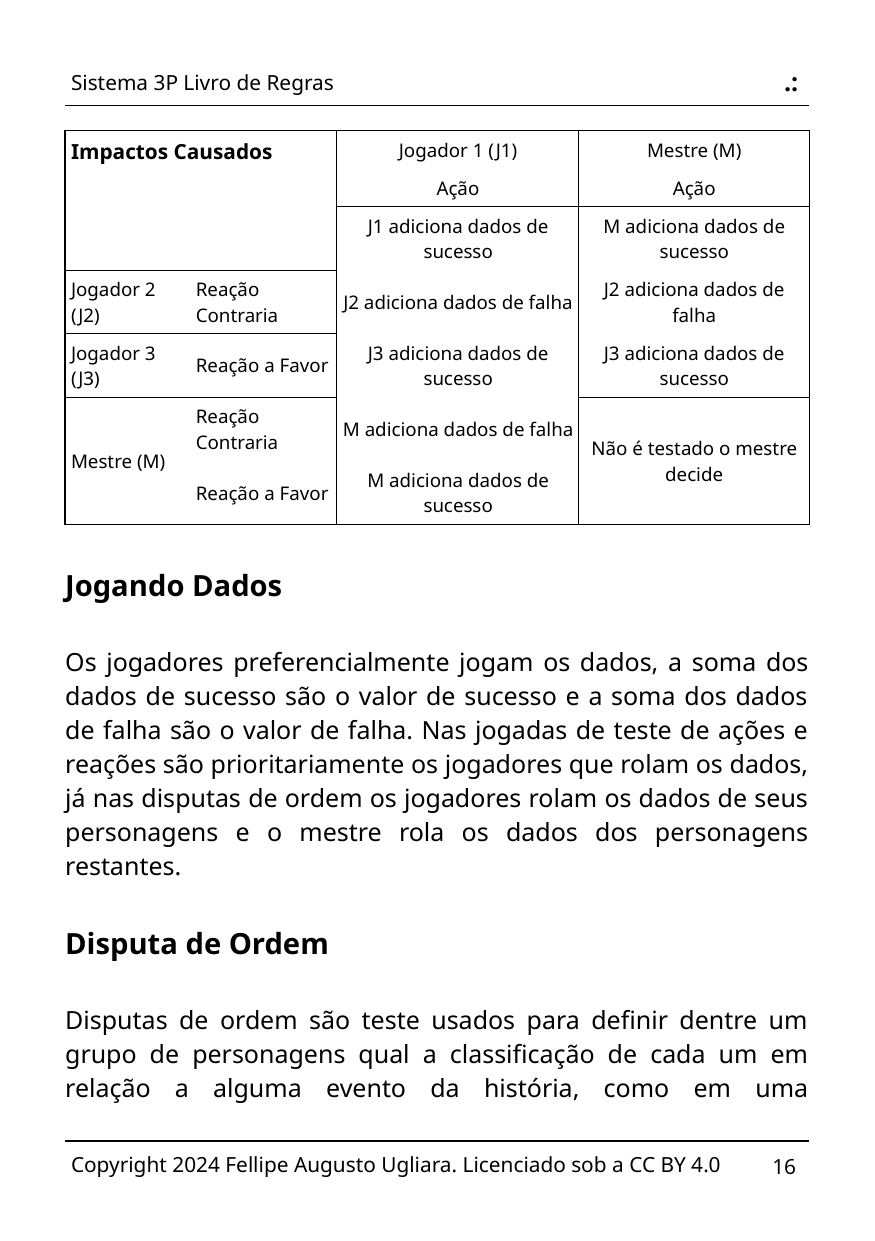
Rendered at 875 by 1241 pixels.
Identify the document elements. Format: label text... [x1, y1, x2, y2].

table_cell M adiciona dados de sucesso [579, 207, 809, 270]
table_header Mestre (M) [579, 131, 809, 168]
table_header Impactos Causados [66, 131, 336, 270]
table_cell J3 adiciona dados de sucesso [337, 333, 578, 397]
table_cell J2 adiciona dados de falha [579, 270, 809, 333]
table_cell Jogador 3 (J3) [66, 334, 190, 397]
table_cell J1 adiciona dados de sucesso [337, 207, 578, 270]
table_cell Ação [337, 168, 578, 206]
table_cell Reação a Favor [190, 460, 336, 524]
subtitle Jogando Dados [65, 565, 809, 605]
text Os jogadores preferencialmente jogam os dados, a soma dos dados de sucesso são o valor de sucesso e a soma dos dados de falha são o valor de falha. Nas jogadas de teste de ações e reações são prioritariamente os jogadores que rolam os dados, já nas disputas de ordem os jogadores rolam os dados de seus personagens e o mestre rola os dados dos personagens restantes. [65, 645, 809, 883]
table_cell M adiciona dados de sucesso [337, 460, 578, 524]
table_cell Reação Contraria [190, 398, 336, 460]
table_cell M adiciona dados de falha [337, 397, 578, 460]
table_cell Reação a Favor [190, 334, 336, 397]
table_cell Jogador 2 (J2) [66, 271, 190, 333]
table_cell Reação Contraria [190, 271, 336, 333]
text Disputas de ordem são teste usados para definir dentre um grupo de personagens qual a classificação de cada um em relação a alguma evento da história, como em uma [65, 1003, 809, 1105]
table_header Jogador 1 (J1) [337, 131, 578, 168]
table_cell Não é testado o mestre decide [579, 398, 809, 524]
table_cell J2 adiciona dados de falha [337, 270, 578, 333]
subtitle Disputa de Ordem [65, 923, 809, 963]
table_cell J3 adiciona dados de sucesso [579, 333, 809, 397]
table_cell Ação [579, 168, 809, 206]
table_cell Mestre (M) [66, 398, 190, 524]
